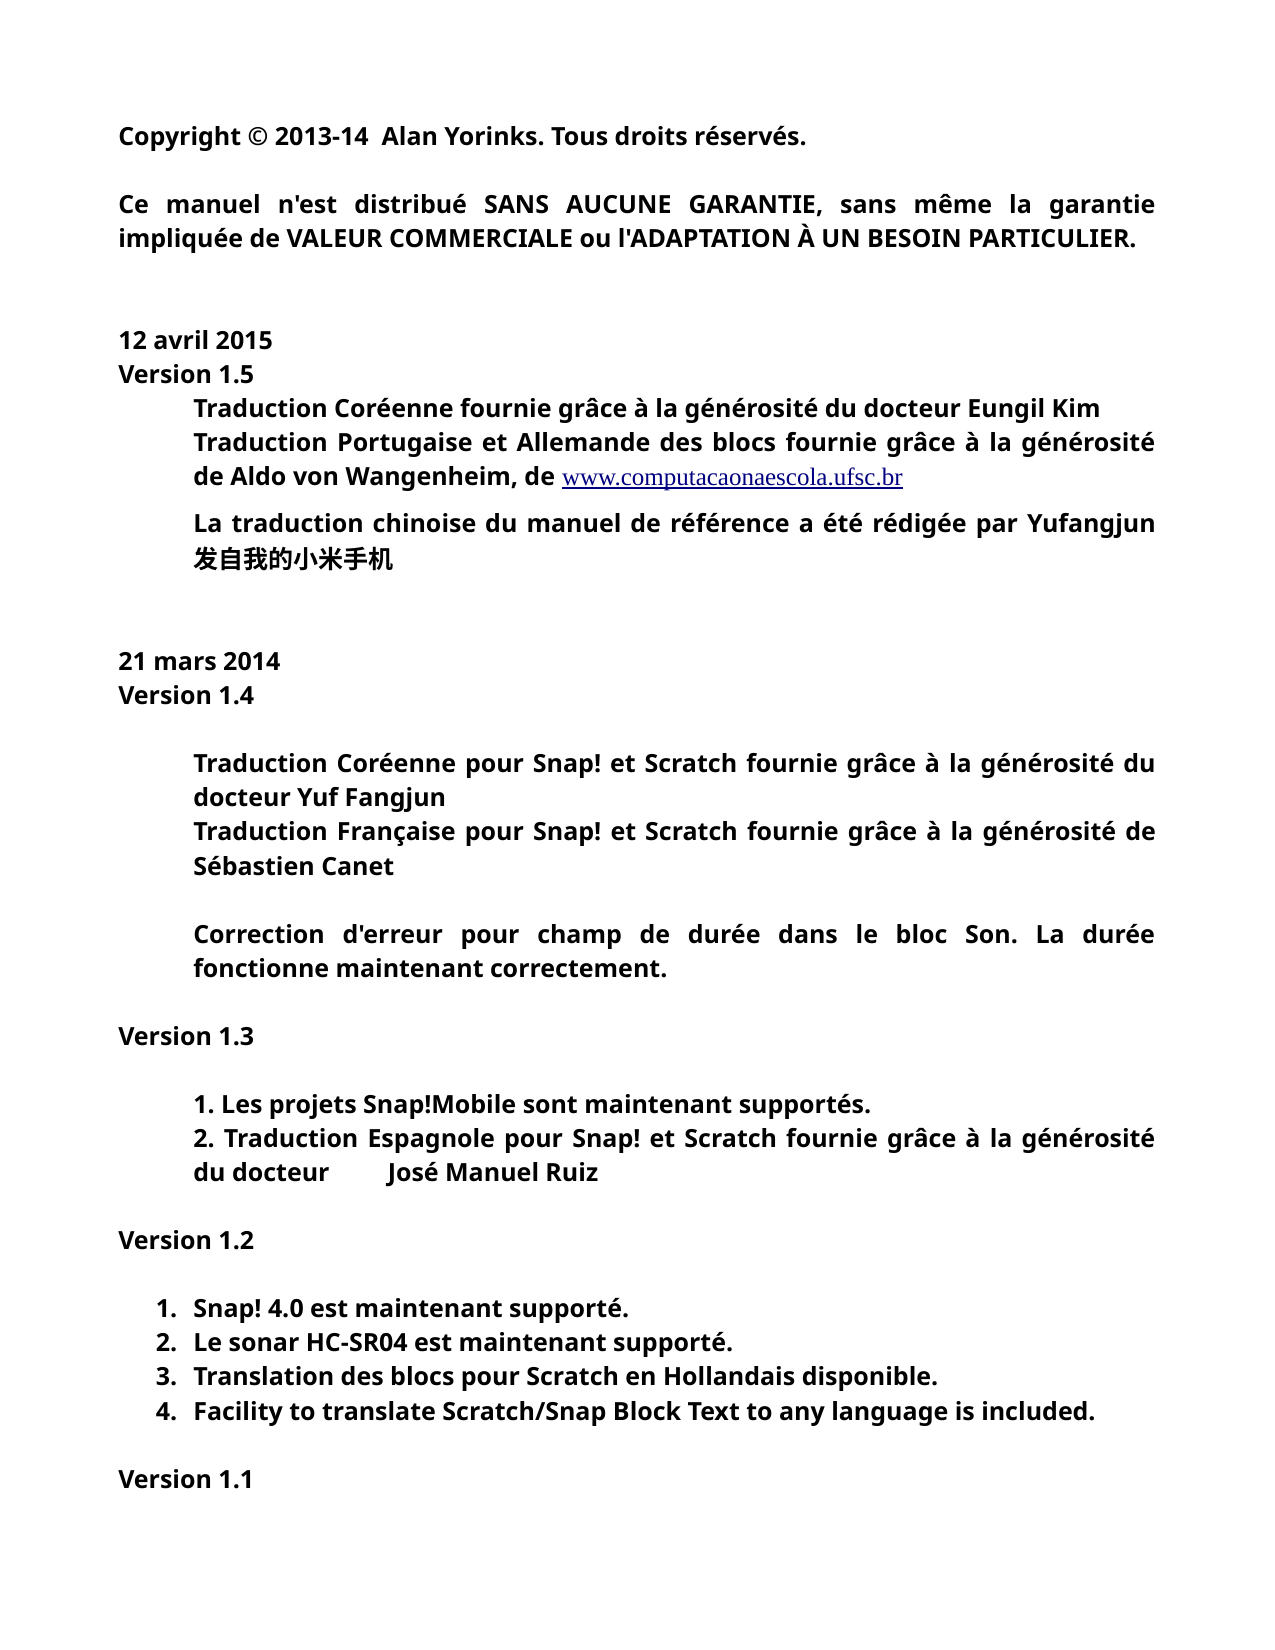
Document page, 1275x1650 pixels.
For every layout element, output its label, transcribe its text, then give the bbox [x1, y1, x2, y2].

text Version 1.4 [118, 678, 1157, 712]
text La traduction chinoise du manuel de référence a été rédigée par Yufangjun 发自我的小米手机 [193, 505, 1157, 576]
text Correction d'erreur pour champ de durée dans le bloc Son. La durée fonctionne maintenant correctement. [193, 916, 1157, 984]
list Le sonar HC-SR04 est maintenant supporté. [156, 1325, 1157, 1359]
text Traduction Française pour Snap! et Scratch fournie grâce à la générosité de Sébastien Canet [193, 814, 1157, 882]
list Snap! 4.0 est maintenant supporté. [156, 1291, 1157, 1325]
text Copyright © 2013-14 Alan Yorinks. Tous droits réservés. [118, 118, 1157, 152]
text Version 1.2 [118, 1223, 1157, 1257]
text 1. Les projets Snap!Mobile sont maintenant supportés. [193, 1087, 1157, 1121]
list Translation des blocs pour Scratch en Hollandais disponible. [156, 1359, 1157, 1393]
text 21 mars 2014 [118, 644, 1157, 678]
text Ce manuel n'est distribué SANS AUCUNE GARANTIE, sans même la garantie impliquée de VALEUR COMMERCIALE ou l'ADAPTATION À UN BESOIN PARTICULIER. [118, 186, 1157, 254]
text 2. Traduction Espagnole pour Snap! et Scratch fournie grâce à la générosité du docteur José Manuel Ruiz [193, 1121, 1157, 1189]
text Version 1.3 [118, 1018, 1157, 1052]
text Version 1.1 [118, 1461, 1157, 1495]
list Facility to translate Scratch/Snap Block Text to any language is included. [156, 1393, 1157, 1427]
text Traduction Portugaise et Allemande des blocs fournie grâce à la générosité de Aldo von Wangenheim, de www.computacaonaescola.ufsc.br [193, 425, 1157, 493]
text 12 avril 2015 [118, 322, 1157, 357]
text Traduction Coréenne pour Snap! et Scratch fournie grâce à la générosité du docteur Yuf Fangjun [193, 746, 1157, 814]
text Version 1.5 [118, 357, 1157, 391]
text Traduction Coréenne fournie grâce à la générosité du docteur Eungil Kim [193, 391, 1157, 425]
